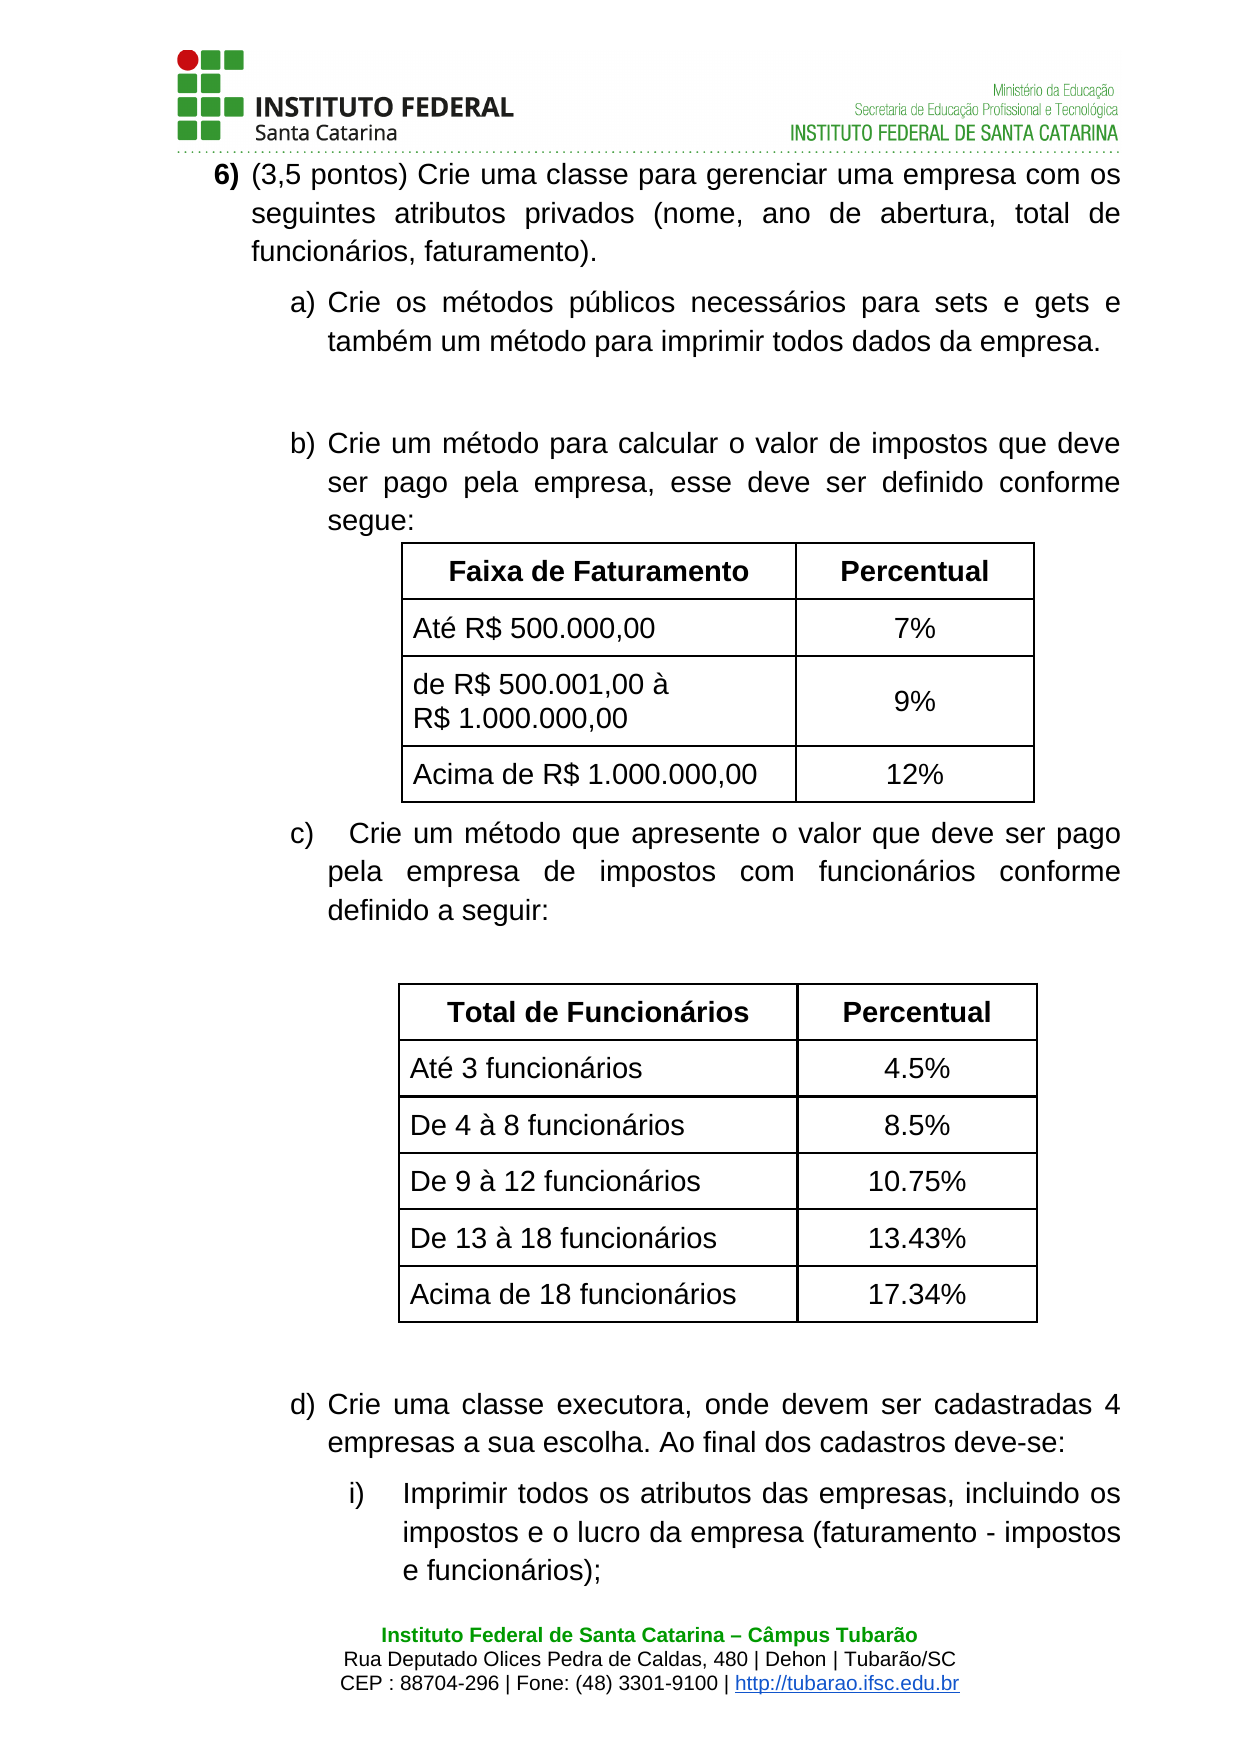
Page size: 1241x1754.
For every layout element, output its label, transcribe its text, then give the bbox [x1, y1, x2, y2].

table_cell De 9 à 12 funcionários [400, 1154, 796, 1208]
table_cell 4.5% [799, 1041, 1036, 1095]
table_cell Acima de 18 funcionários [400, 1267, 796, 1321]
table_cell De 13 à 18 funcionários [400, 1210, 796, 1265]
table_header Percentual [797, 544, 1033, 598]
table_cell 9% [797, 657, 1033, 745]
list Crie um método que apresente o valor que deve ser pago pela empresa de impostos com funcionários conforme definido a seguir: [290, 816, 1122, 926]
list (3,5 pontos) Crie uma classe para gerenciar uma empresa com os seguintes atributos privados (nome, ano de abertura, total de funcionários, faturamento). [213, 85, 1122, 268]
table_cell 7% [797, 600, 1033, 655]
table_cell 17.34% [799, 1267, 1036, 1321]
table_header Percentual [799, 985, 1036, 1039]
table_cell 8.5% [799, 1098, 1036, 1152]
table_cell de R$ 500.001,00 à R$ 1.000.000,00 [403, 657, 795, 745]
table_header Faixa de Faturamento [403, 544, 795, 598]
table_cell Acima de R$ 1.000.000,00 [403, 747, 795, 801]
list Crie uma classe executora, onde devem ser cadastradas 4 empresas a sua escolha. Ao final dos cadastros deve-se: [290, 1387, 1122, 1459]
table_cell De 4 à 8 funcionários [400, 1098, 796, 1152]
table_header Total de Funcionários [400, 985, 796, 1039]
table_cell 12% [797, 747, 1033, 801]
list Crie os métodos públicos necessários para sets e gets e também um método para imprimir todos dados da empresa. [290, 286, 1122, 358]
table_cell Até 3 funcionários [400, 1041, 796, 1095]
picture [177, 50, 1123, 153]
list Imprimir todos os atributos das empresas, incluindo os impostos e o lucro da empresa (faturamento - impostos e funcionários); [365, 1476, 1122, 1587]
table_cell 13.43% [799, 1210, 1036, 1265]
table_cell 10.75% [799, 1154, 1036, 1208]
list Crie um método para calcular o valor de impostos que deve ser pago pela empresa, esse deve ser definido conforme segue: [290, 426, 1122, 537]
table_cell Até R$ 500.000,00 [403, 600, 795, 655]
